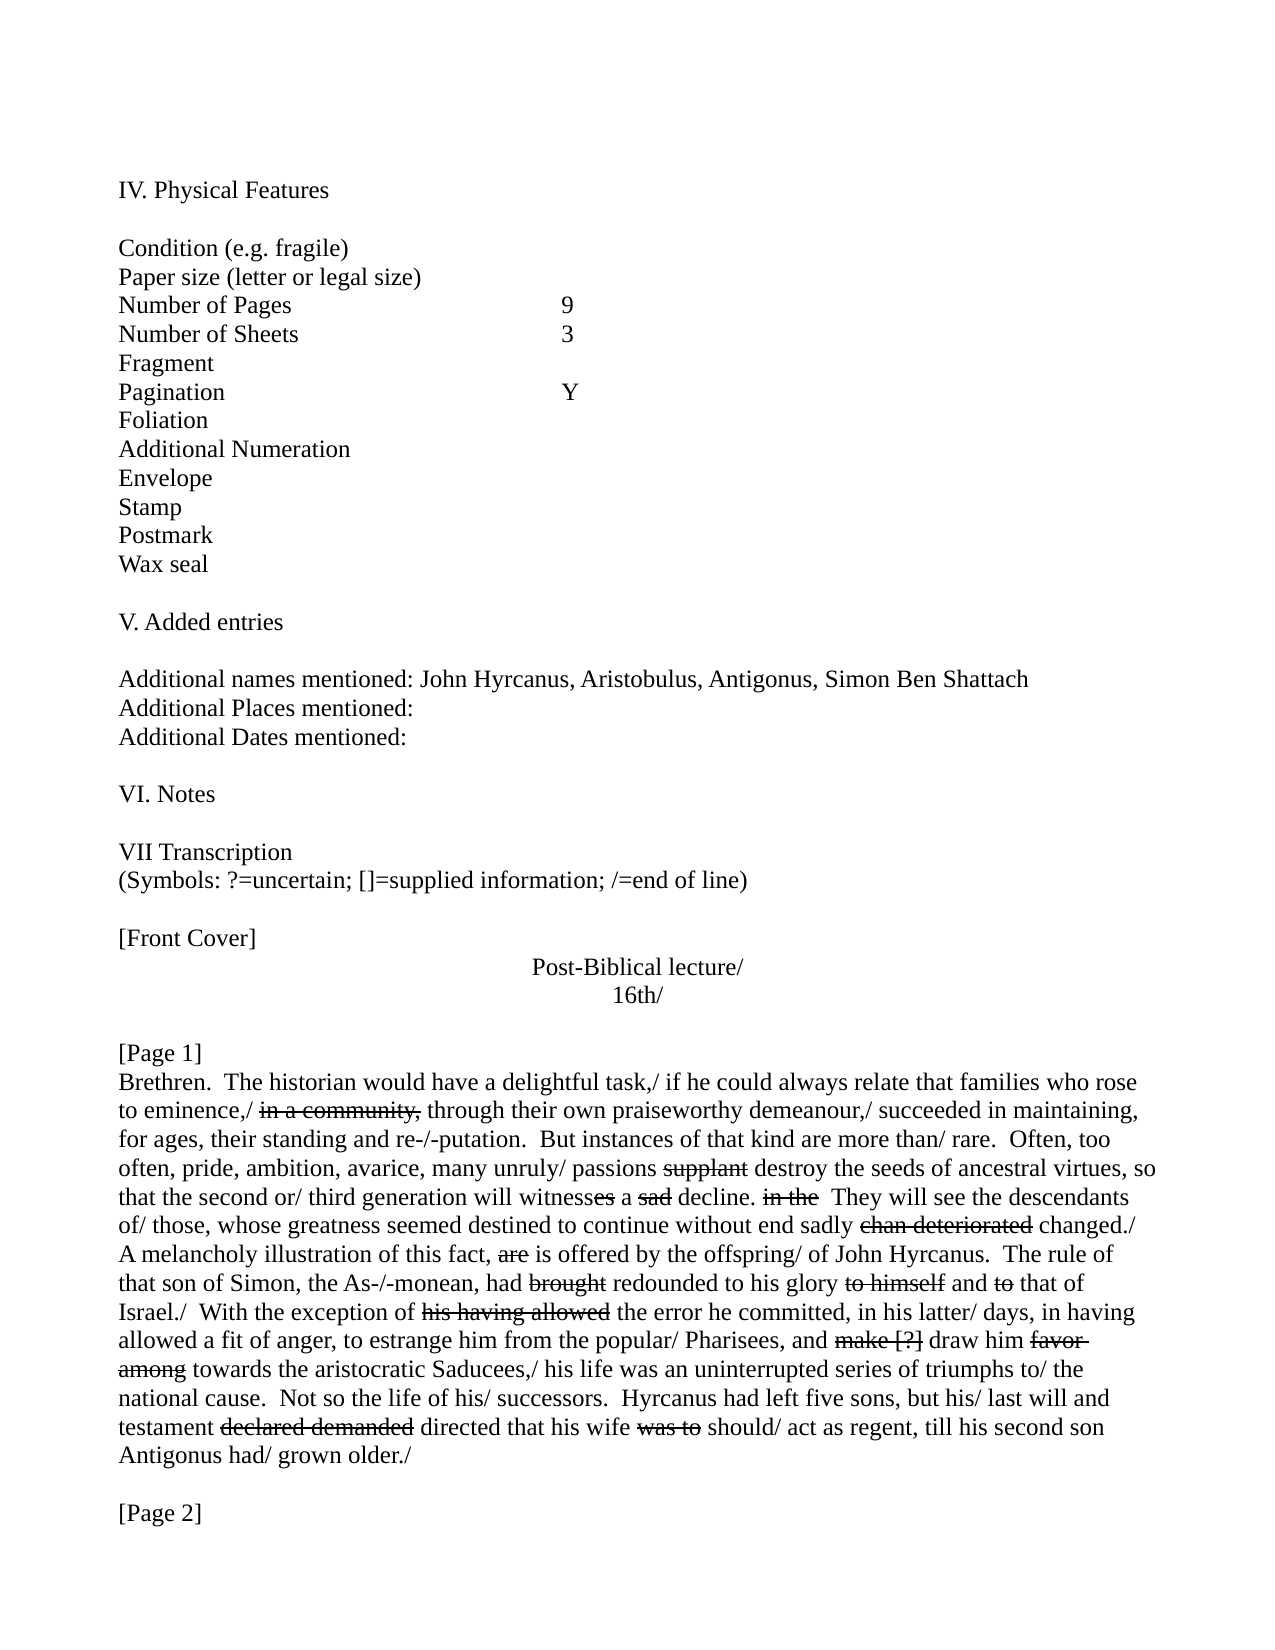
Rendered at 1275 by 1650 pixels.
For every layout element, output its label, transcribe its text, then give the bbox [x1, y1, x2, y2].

text Condition (e.g. fragile) [118, 233, 1157, 262]
text Additional Dates mentioned: [118, 722, 1157, 751]
text [Page 2] [118, 1498, 1157, 1527]
text (Symbols: ?=uncertain; []=supplied information; /=end of line) [118, 866, 1157, 894]
text VII Transcription [118, 837, 1157, 866]
text [Page 1] [118, 1038, 1157, 1067]
text Number of Sheets 3 [118, 319, 1157, 348]
text Pagination Y [118, 377, 1157, 406]
text Additional Places mentioned: [118, 693, 1157, 722]
text 16th/ [118, 981, 1157, 1009]
text Stamp [118, 492, 1157, 521]
text V. Added entries [118, 607, 1157, 636]
text Brethren. The historian would have a delightful task,/ if he could always relate that families who rose to eminence,/ in a community, through their own praiseworthy demeanour,/ succeeded in maintaining, for ages, their standing and re-/-putation. But instances of that kind are more than/ rare. Often, too often, pride, ambition, avarice, many unruly/ passions supplant destroy the seeds of ancestral virtues, so that the second or/ third generation will witnesses a sad decline. in the They will see the descendants of/ those, whose greatness seemed destined to continue without end sadly chan deteriorated changed./ A melancholy illustration of this fact, are is offered by the offspring/ of John Hyrcanus. The rule of that son of Simon, the As-/-monean, had brought redounded to his glory to himself and to that of Israel./ With the exception of his having allowed the error he committed, in his latter/ days, in having allowed a fit of anger, to estrange him from the popular/ Pharisees, and make [?] draw him favor among towards the aristocratic Saducees,/ his life was an uninterrupted series of triumphs to/ the national cause. Not so the life of his/ successors. Hyrcanus had left five sons, but his/ last will and testament declared demanded directed that his wife was to should/ act as regent, till his second son Antigonus had/ grown older./ [118, 1067, 1157, 1469]
text Post-Biblical lecture/ [118, 952, 1157, 981]
text Foliation [118, 406, 1157, 434]
text Envelope [118, 463, 1157, 492]
text Wax seal [118, 549, 1157, 578]
text Fragment [118, 348, 1157, 377]
text IV. Physical Features [118, 176, 1157, 204]
text VI. Notes [118, 779, 1157, 808]
text [Front Cover] [118, 923, 1157, 952]
text Number of Pages 9 [118, 291, 1157, 319]
text Postma rk [118, 521, 1157, 549]
text Paper size (letter or legal size) [118, 262, 1157, 291]
text Additional names mentioned: John Hyrcanus, Aristobulus, Antigonus, Simon Ben Shattach [118, 664, 1157, 693]
text Additional Numeration [118, 434, 1157, 463]
